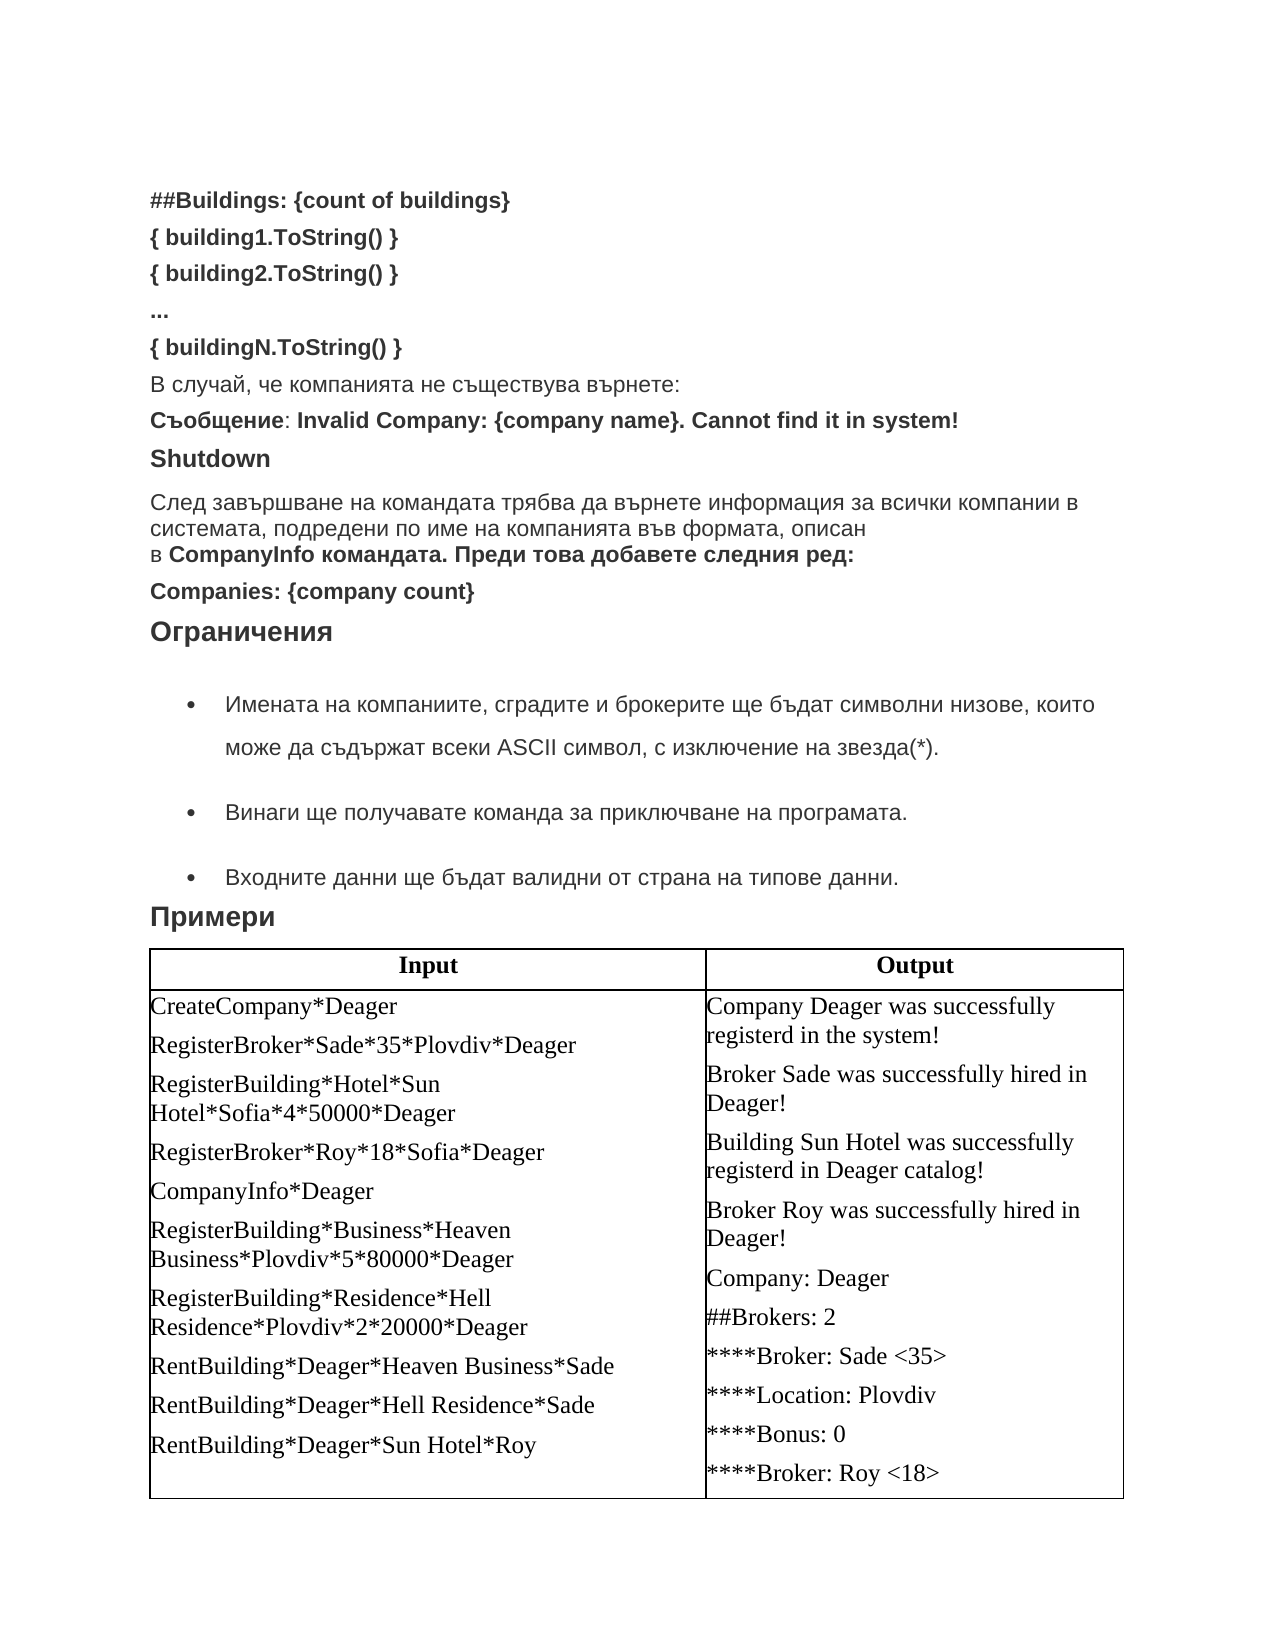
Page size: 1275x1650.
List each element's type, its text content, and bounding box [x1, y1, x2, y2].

text Companies: {company count} [150, 578, 1125, 604]
text { buildingN.ToString() } [150, 334, 1125, 360]
text ##Buildings: {count of buildings} [150, 187, 1125, 213]
list Винаги ще получавате команда за приключване на програмата. [187, 782, 1125, 825]
table_header Output [707, 950, 1123, 989]
text В случай, че компанията не съществува върнете: [150, 371, 1125, 397]
table_cell Company Deager was successfully registerd in the system! Broker Sade was successfully hired in Deager! Building Sun Hotel was successfully registerd in Deager catalog! Broker Roy was successfully hired in Deager! Company: Deager ##Brokers: 2 ****Broker: Sade <35> ****Location: Plovdiv ****Bonus: 0 ****Broker: Roy <18> [707, 991, 1123, 1498]
text { building1.ToString() } [150, 223, 1125, 250]
subtitle Примери [150, 900, 1125, 933]
list Входните данни ще бъдат валидни от страна на типове данни. [187, 846, 1125, 890]
table_cell CreateCompany*Deager RegisterBroker*Sade*35*Plovdiv*Deager RegisterBuilding*Hotel*Sun Hotel*Sofia*4*50000*Deager RegisterBroker*Roy*18*Sofia*Deager CompanyInfo*Deager RegisterBuilding*Business*Heaven Business*Plovdiv*5*80000*Deager RegisterBuilding*Residence*Hell Residence*Plovdiv*2*20000*Deager RentBuilding*Deager*Heaven Business*Sade RentBuilding*Deager*Hell Residence*Sade RentBuilding*Deager*Sun Hotel*Roy [151, 991, 705, 1498]
text { building2.ToString() } [150, 260, 1125, 287]
subtitle Shutdown [150, 444, 1125, 473]
text Съобщение: Invalid Company: {company name}. Cannot find it in system! [150, 407, 1125, 434]
list Имената на компаниите, сградите и брокерите ще бъдат символни низове, които може да съдържат всеки ASCII символ, с изключение на звезда(*). [187, 673, 1125, 761]
table_header Input [151, 950, 705, 989]
text След завършване на командата трябва да върнете информация за всички компании в системата, подредени по име на компанията във формата, описан в CompanyInfo командата. Преди това добавете следния ред: [150, 488, 1125, 568]
text ... [150, 297, 1125, 323]
subtitle Ограничения [150, 615, 1125, 647]
